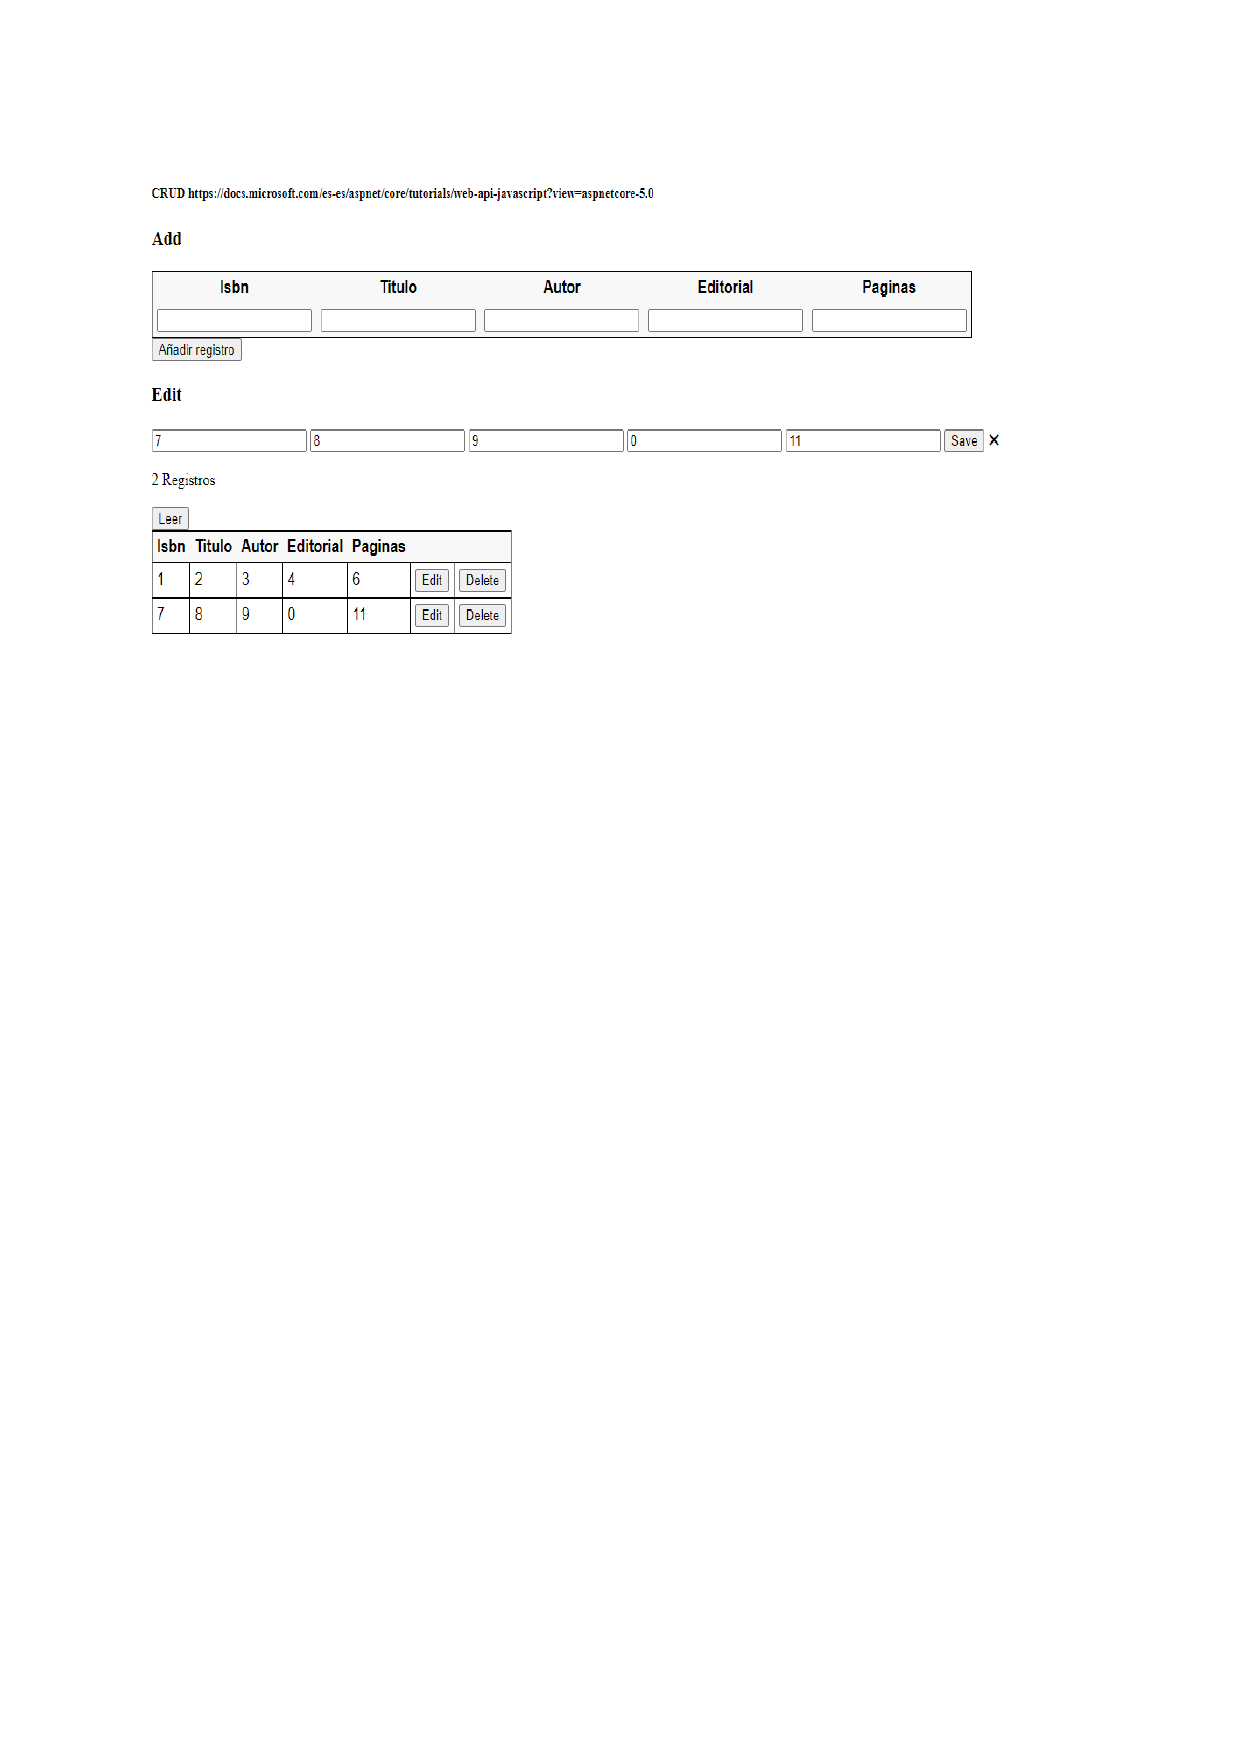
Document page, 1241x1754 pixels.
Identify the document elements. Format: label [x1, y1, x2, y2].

picture [145, 162, 1089, 655]
